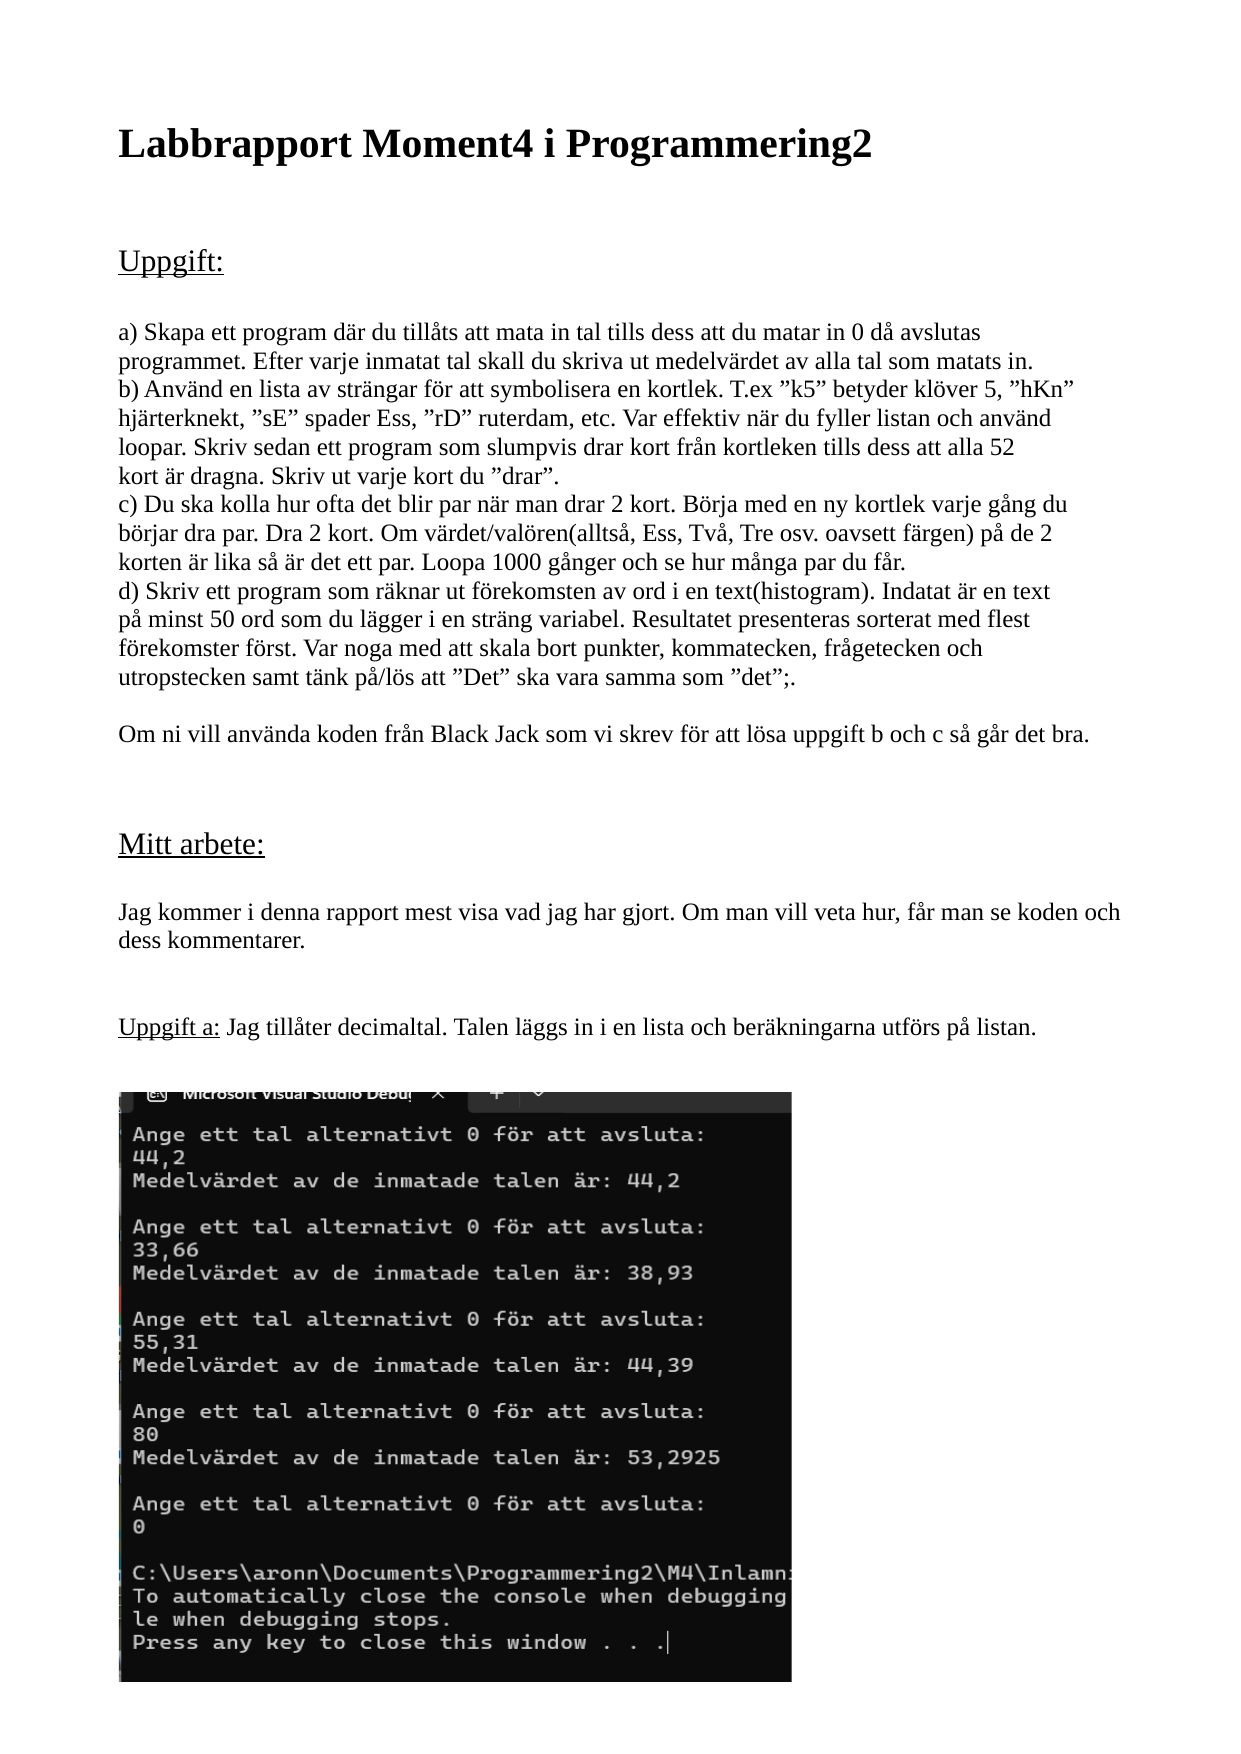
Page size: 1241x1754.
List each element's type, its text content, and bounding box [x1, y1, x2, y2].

text förekomster först. Var noga med att skala bort punkter, kommatecken, frågetecken och [118, 633, 1122, 662]
text a) Skapa ett program där du tillåts att mata in tal tills dess att du matar in 0 då avslutas [118, 317, 1122, 346]
text Mitt arbete: [118, 825, 1122, 861]
text programmet. Efter varje inmatat tal skall du skriva ut medelvärdet av alla tal som matats in. [118, 346, 1122, 374]
text Labbrapport Moment4 i Programmering2 [118, 118, 1122, 166]
text utropstecken samt tänk på/lös att ”Det” ska vara samma som ”det”;. [118, 662, 1122, 691]
text Jag kommer i denna rapport mest visa vad jag har gjort. Om man vill veta hur, får man se koden och dess kommentarer. [118, 897, 1122, 954]
text c) Du ska kolla hur ofta det blir par när man drar 2 kort. Börja med en ny kortlek varje gång du [118, 489, 1122, 518]
text b) Använd en lista av strängar för att symbolisera en kortlek. T.ex ”k5” betyder klöver 5, ”hKn” hjärterknekt, ”sE” spader Ess, ”rD” ruterdam, etc. Var effektiv när du fyller listan och använd [118, 374, 1122, 432]
text Uppgift: [118, 243, 1122, 279]
text på minst 50 ord som du lägger i en sträng variabel. Resultatet presenteras sorterat med flest [118, 604, 1122, 633]
picture [118, 1092, 792, 1682]
text loopar. Skriv sedan ett program som slumpvis drar kort från kortleken tills dess att alla 52 [118, 432, 1122, 461]
text Om ni vill använda koden från Black Jack som vi skrev för att lösa uppgift b och c så går det bra. [118, 719, 1122, 748]
text korten är lika så är det ett par. Loopa 1000 gånger och se hur många par du får. [118, 547, 1122, 576]
text d) Skriv ett program som räknar ut förekomsten av ord i en text(histogram). Indatat är en text [118, 576, 1122, 604]
text börjar dra par. Dra 2 kort. Om värdet/valören(alltså, Ess, Två, Tre osv. oavsett färgen) på de 2 [118, 518, 1122, 547]
text Uppgift a: Jag tillåter decimaltal. Talen läggs in i en lista och beräkningarna utförs på listan. [118, 1012, 1122, 1041]
text kort är dragna. Skriv ut varje kort du ”drar”. [118, 461, 1122, 489]
